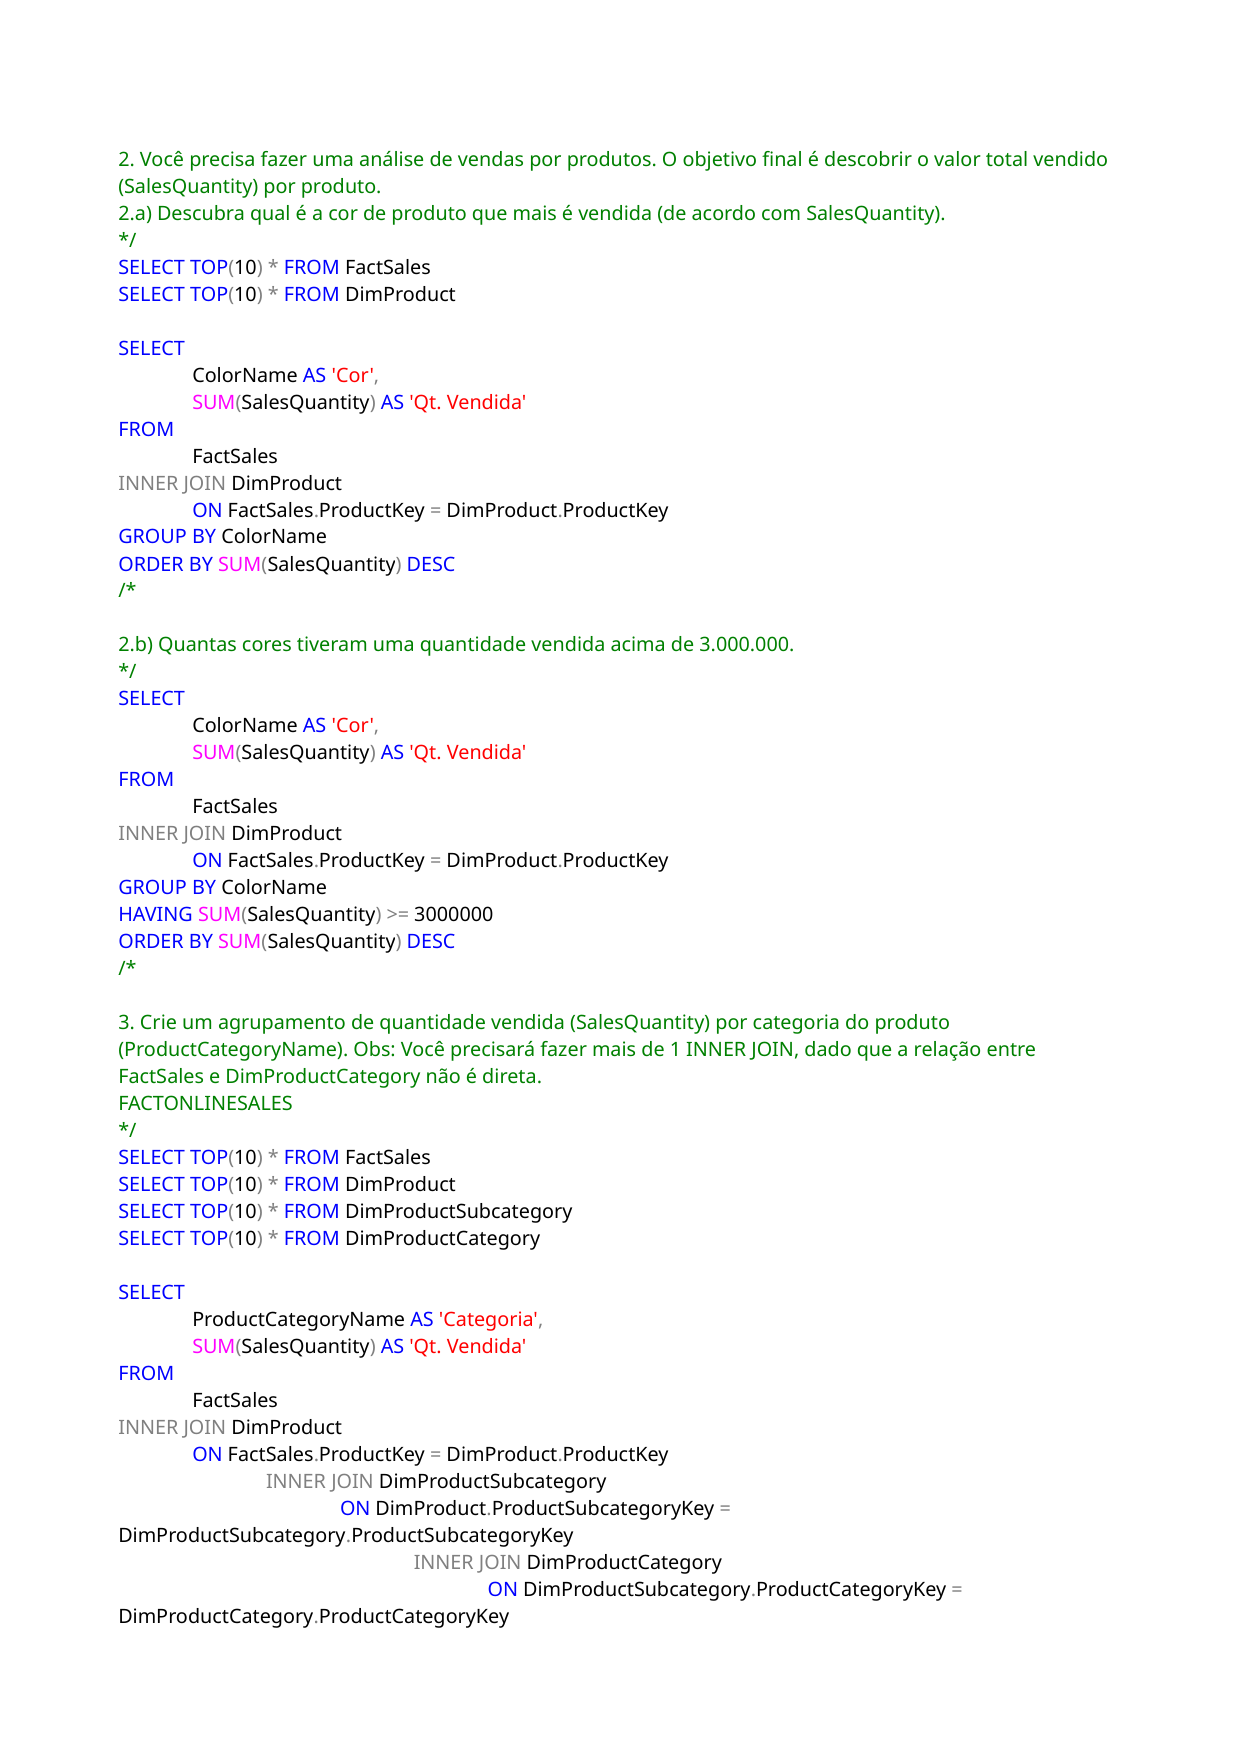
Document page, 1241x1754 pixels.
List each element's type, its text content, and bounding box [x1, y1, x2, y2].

text SELECT TOP(10) * FROM FactSales [118, 253, 1122, 280]
text /* [118, 577, 1122, 604]
text SUM(SalesQuantity) AS 'Qt. Vendida' [118, 388, 1122, 415]
text ORDER BY SUM(SalesQuantity) DESC [118, 927, 1122, 954]
text FactSales [118, 793, 1122, 819]
text INNER JOIN DimProduct [118, 469, 1122, 496]
text SELECT TOP(10) * FROM DimProduct [118, 280, 1122, 307]
text SELECT TOP(10) * FROM DimProductCategory [118, 1224, 1122, 1251]
text FACTONLINESALES [118, 1089, 1122, 1116]
text ON FactSales.ProductKey = DimProduct.ProductKey [118, 847, 1122, 873]
text ON FactSales.ProductKey = DimProduct.ProductKey [118, 1440, 1122, 1467]
text SUM(SalesQuantity) AS 'Qt. Vendida' [118, 739, 1122, 766]
text 3. Crie um agrupamento de quantidade vendida (SalesQuantity) por categoria do produto (ProductCategoryName). Obs: Você precisará fazer mais de 1 INNER JOIN, dado que a relação entre FactSales e DimProductCategory não é direta. [118, 1008, 1122, 1089]
text GROUP BY ColorName [118, 523, 1122, 550]
text 2. Você precisa fazer uma análise de vendas por produtos. O objetivo final é descobrir o valor total vendido (SalesQuantity) por produto. [118, 145, 1122, 199]
text */ [118, 658, 1122, 685]
text ColorName AS 'Cor', [118, 361, 1122, 388]
text 2.b) Quantas cores tiveram uma quantidade vendida acima de 3.000.000. [118, 631, 1122, 658]
text /* [118, 954, 1122, 981]
text ColorName AS 'Cor', [118, 712, 1122, 739]
text */ [118, 1116, 1122, 1143]
text 2.a) Descubra qual é a cor de produto que mais é vendida (de acordo com SalesQuantity). [118, 199, 1122, 226]
text */ [118, 226, 1122, 253]
text FactSales [118, 442, 1122, 469]
text FactSales [118, 1386, 1122, 1413]
text INNER JOIN DimProductSubcategory [118, 1467, 1122, 1494]
text ProductCategoryName AS 'Categoria', [118, 1305, 1122, 1332]
text INNER JOIN DimProduct [118, 1413, 1122, 1440]
text FROM [118, 766, 1122, 793]
text SELECT [118, 685, 1122, 712]
text FROM [118, 1359, 1122, 1386]
text ORDER BY SUM(SalesQuantity) DESC [118, 550, 1122, 577]
text SUM(SalesQuantity) AS 'Qt. Vendida' [118, 1332, 1122, 1359]
text SELECT [118, 1278, 1122, 1305]
text FROM [118, 415, 1122, 442]
text GROUP BY ColorName [118, 873, 1122, 901]
text SELECT TOP(10) * FROM DimProductSubcategory [118, 1197, 1122, 1224]
text INNER JOIN DimProductCategory [118, 1548, 1122, 1575]
text ON FactSales.ProductKey = DimProduct.ProductKey [118, 496, 1122, 523]
text SELECT TOP(10) * FROM DimProduct [118, 1170, 1122, 1197]
text ON DimProductSubcategory.ProductCategoryKey = DimProductCategory.ProductCategoryKey [118, 1575, 1122, 1629]
text HAVING SUM(SalesQuantity) >= 3000000 [118, 901, 1122, 927]
text SELECT [118, 334, 1122, 361]
text SELECT TOP(10) * FROM FactSales [118, 1143, 1122, 1170]
text INNER JOIN DimProduct [118, 819, 1122, 847]
text ON DimProduct.ProductSubcategoryKey = DimProductSubcategory.ProductSubcategoryKey [118, 1494, 1122, 1548]
